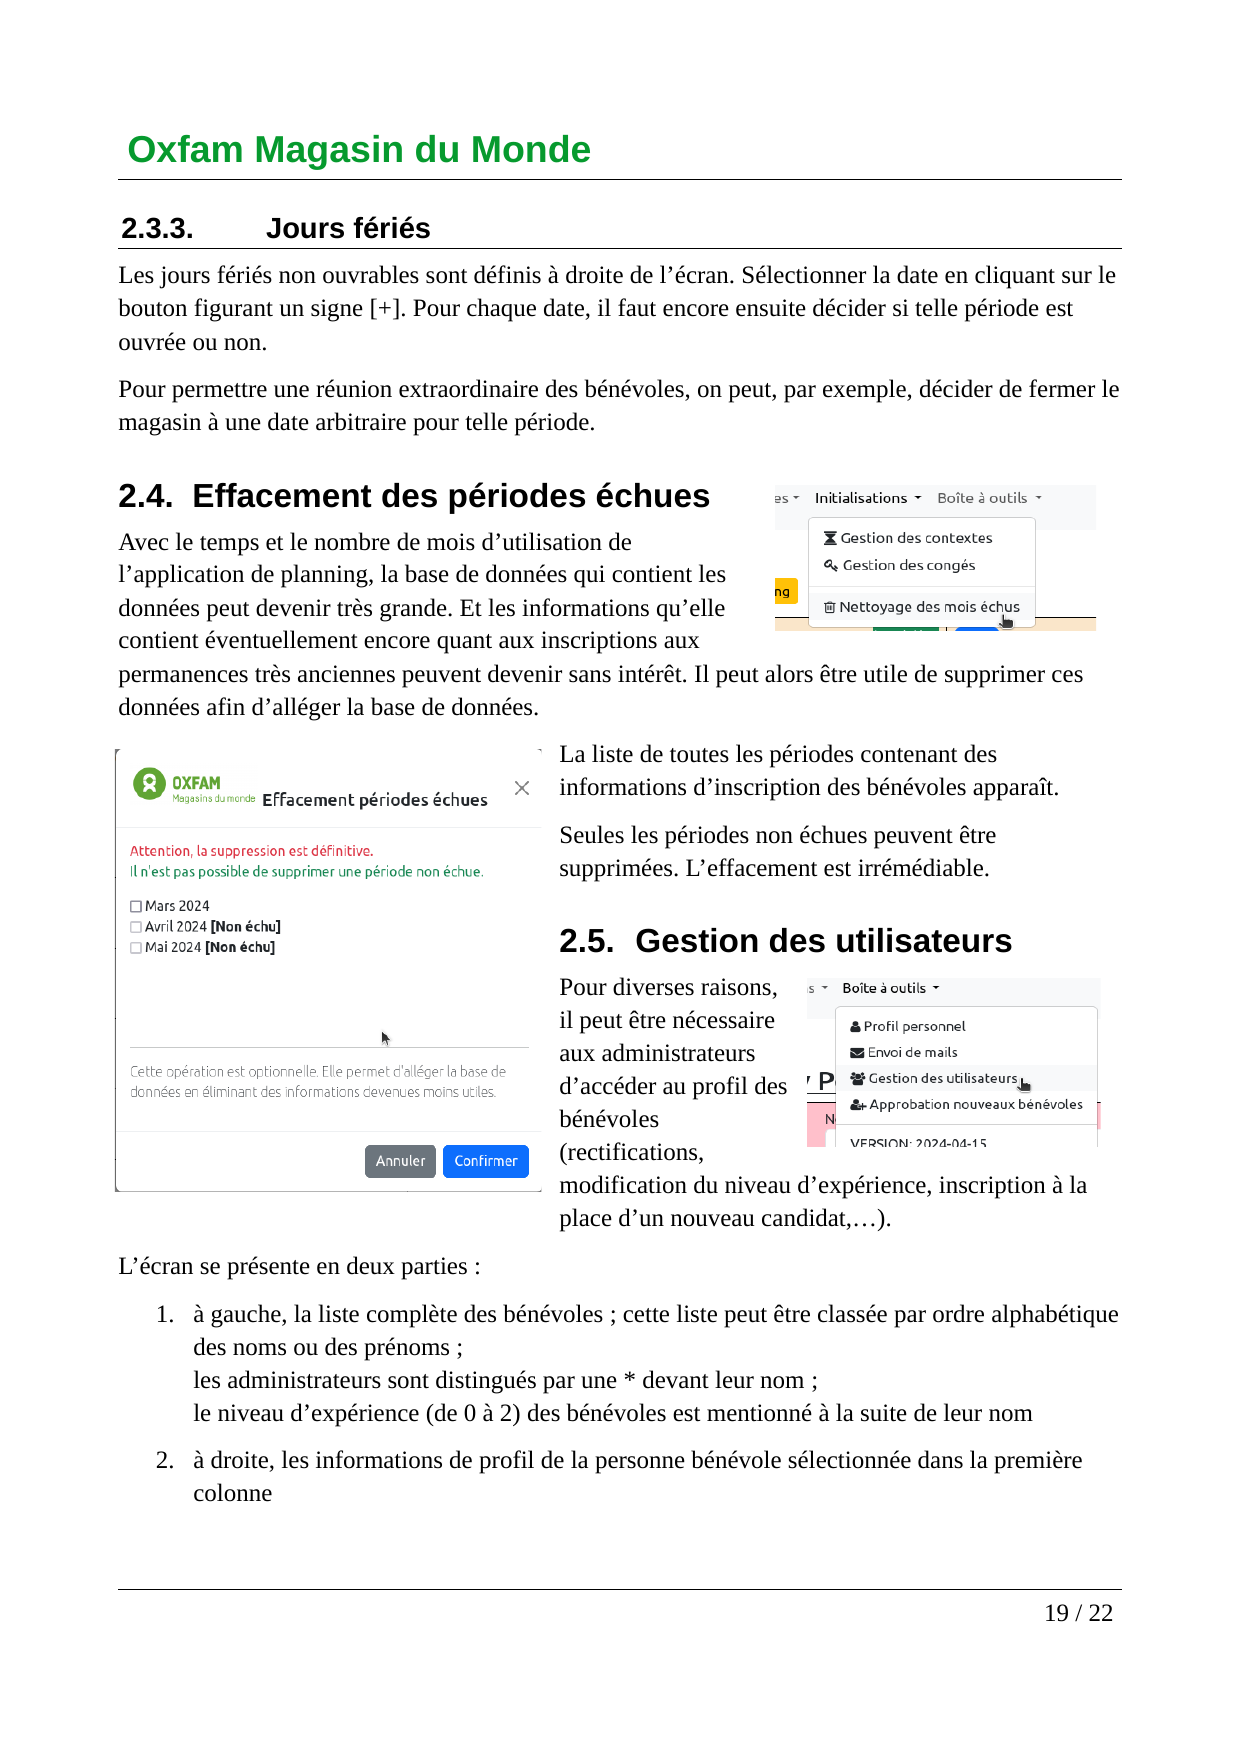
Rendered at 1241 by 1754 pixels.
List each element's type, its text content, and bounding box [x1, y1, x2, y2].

text Seules les périodes non échues peuvent être supprimées. L’effacement est irrémédiable. [559, 820, 1122, 882]
text La liste de toutes les périodes contenant des informations d’inscription des bénévoles apparaît. [559, 739, 1122, 801]
text L’écran se présente en deux parties : [118, 1251, 1122, 1280]
text Avec le temps et le nombre de mois d’utilisation de l’application de planning, la base de données qui contient les données peut devenir très grande. Et les informations qu’elle contient éventuellement encore quant aux inscriptions aux permanences très anciennes peuvent devenir sans intérêt. Il peut alors être utile de supprimer ces données afin d’alléger la base de données. [118, 527, 1122, 720]
text Pour diverses raisons, il peut être nécessaire aux administrateurs d’accéder au profil des bénévoles (rectifications, modification du niveau d’expérience, inscription à la place d’un nouveau candidat,…). [118, 961, 1122, 1232]
text Pour permettre une réunion extraordinaire des bénévoles, on peut, par exemple, décider de fermer le magasin à une date arbitraire pour telle période. [118, 374, 1122, 436]
picture [807, 978, 1101, 1147]
picture [775, 485, 1097, 631]
subtitle Gestion des utilisateurs [559, 921, 1122, 960]
subtitle Effacement des périodes échues [118, 467, 1122, 648]
picture [114, 749, 542, 1192]
text Les jours fériés non ouvrables sont définis à droite de l’écran. Sélectionner la date en cliquant sur le bouton figurant un signe [+]. Pour chaque date, il faut encore ensuite décider si telle période est ouvrée ou non. [118, 261, 1122, 355]
list à gauche, la liste complète des bénévoles ; cette liste peut être classée par ordre alphabétique des noms ou des prénoms ; les administrateurs sont distingués par une * devant leur nom ; le niveau d’expérience (de 0 à 2) des bénévoles est mentionné à la suite de leur nom [156, 1299, 1122, 1426]
text Avec le temps et le nombre de mois d’utilisation de l’application de planning, la base de données qui contient les données peut devenir très grande. Et les informations qu’elle contient éventuellement encore quant aux inscriptions aux permanences très anciennes peuvent devenir sans intérêt. Il peut alors être utile de supprimer ces données afin d’alléger la base de données. [97, 732, 559, 1209]
list à droite, les informations de profil de la personne bénévole sélectionnée dans la première colonne [156, 1445, 1122, 1507]
subtitle Jours fériés [118, 208, 1122, 248]
